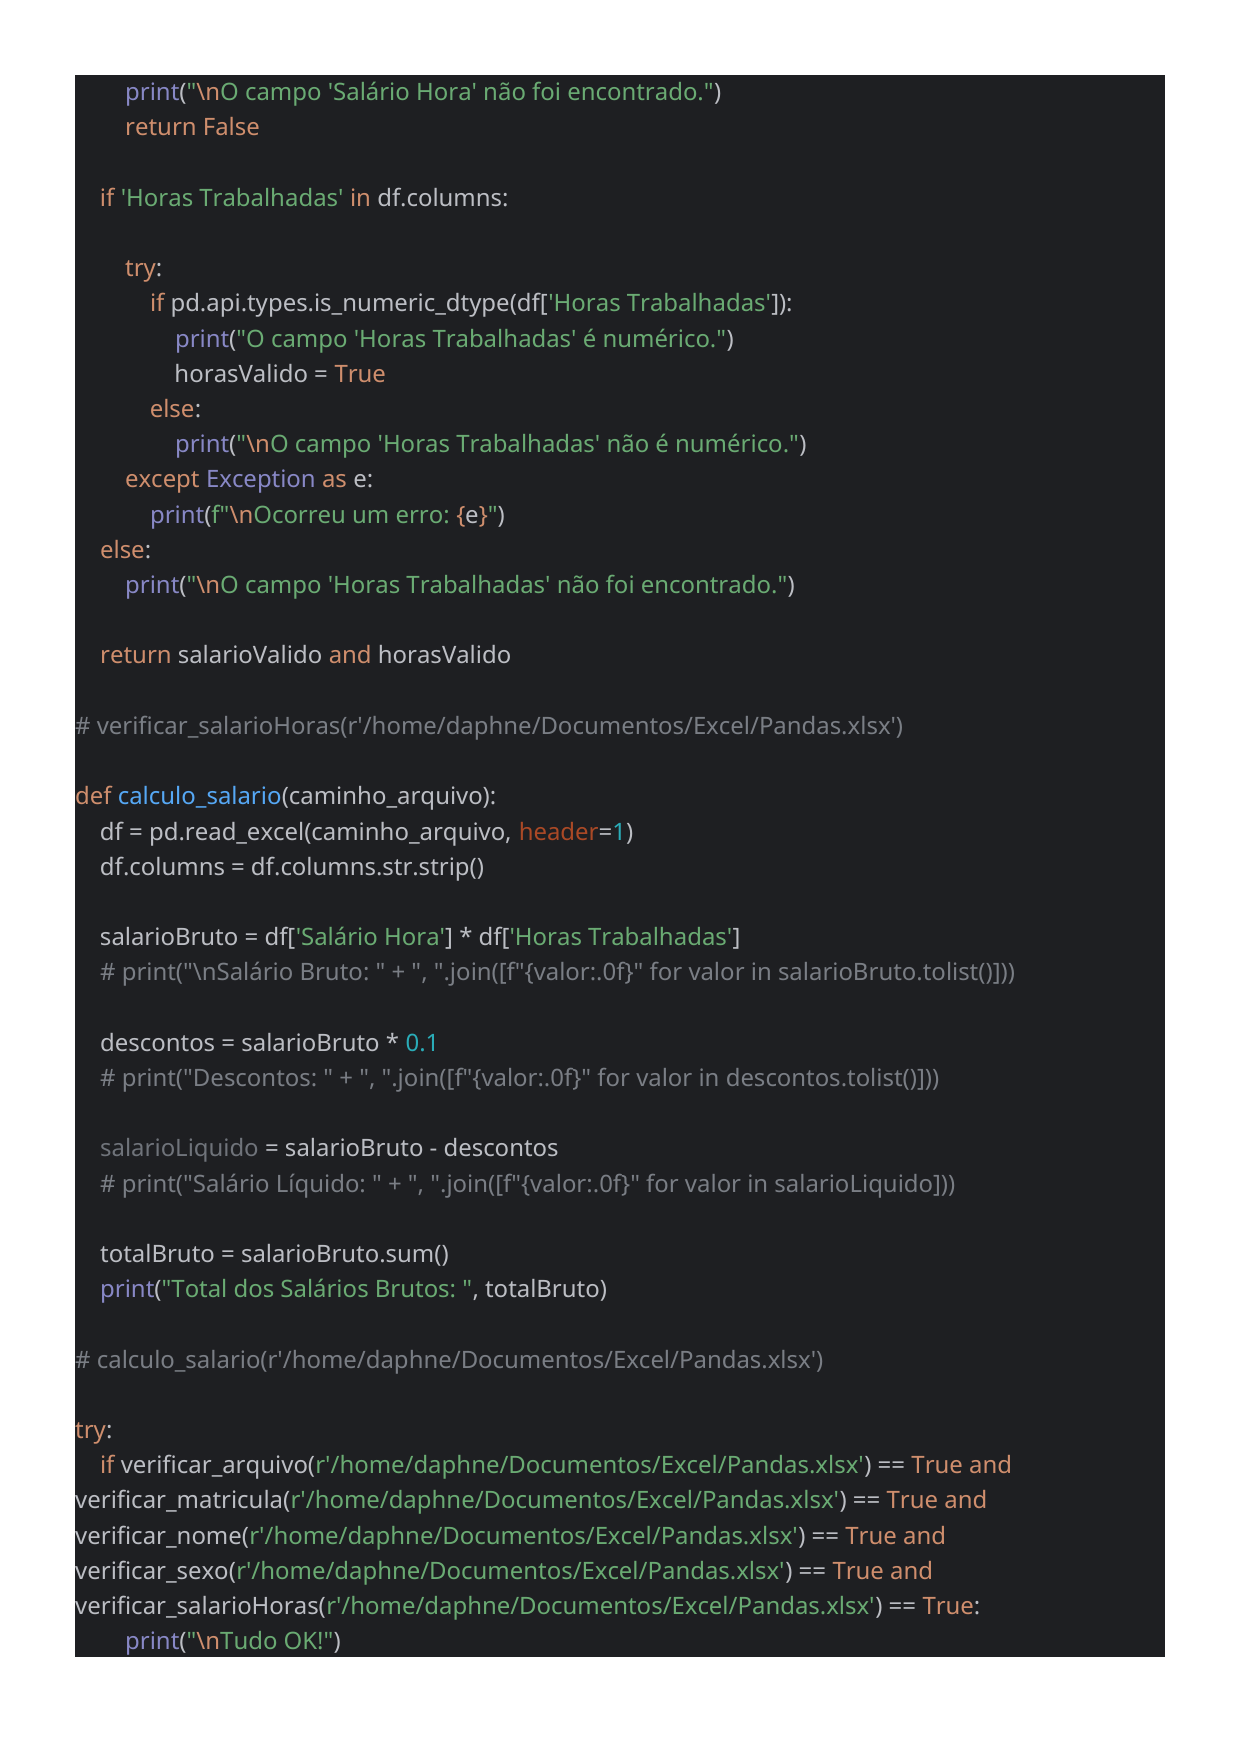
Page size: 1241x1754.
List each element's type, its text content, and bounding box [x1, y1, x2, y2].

text print("\nO campo 'Salário Hora' não foi encontrado.") return False if 'Horas Trabalhadas' in df.columns: try: if pd.api.types.is_numeric_dtype(df['Horas Trabalhadas']): print("O campo 'Horas Trabalhadas' é numérico.") horasValido = True else: print("\nO campo 'Horas Trabalhadas' não é numérico.") except Exception as e: print(f"\nOcorreu um erro: {e}") else: print("\nO campo 'Horas Trabalhadas' não foi encontrado.") return salarioValido and horasValido # verificar_salarioHoras(r'/home/daphne/Documentos/Excel/Pandas.xlsx') def calculo_salario(caminho_arquivo): df = pd.read_excel(caminho_arquivo, header=1) df.columns = df.columns.str.strip() salarioBruto = df['Salário Hora'] * df['Horas Trabalhadas'] # print("\nSalário Bruto: " + ", ".join([f"{valor:.0f}" for valor in salarioBruto.tolist()])) descontos = salarioBruto * 0.1 # print("Descontos: " + ", ".join([f"{valor:.0f}" for valor in descontos.tolist()])) salarioLiquido = salarioBruto - descontos # print("Salário Líquido: " + ", ".join([f"{valor:.0f}" for valor in salarioLiquido])) totalBruto = salarioBruto.sum() print("Total dos Salários Brutos: ", totalBruto) # calculo_salario(r'/home/daphne/Documentos/Excel/Pandas.xlsx') try: if verificar_arquivo(r'/home/daphne/Documentos/Excel/Pandas.xlsx') == True and verificar_matricula(r'/home/daphne/Documentos/Excel/Pandas.xlsx') == True and verificar_nome(r'/home/daphne/Documentos/Excel/Pandas.xlsx') == True and verificar_sexo(r'/home/daphne/Documentos/Excel/Pandas.xlsx') == True and verificar_salarioHoras(r'/home/daphne/Documentos/Excel/Pandas.xlsx') == True: print("\nTudo OK!") [75, 75, 1165, 1657]
